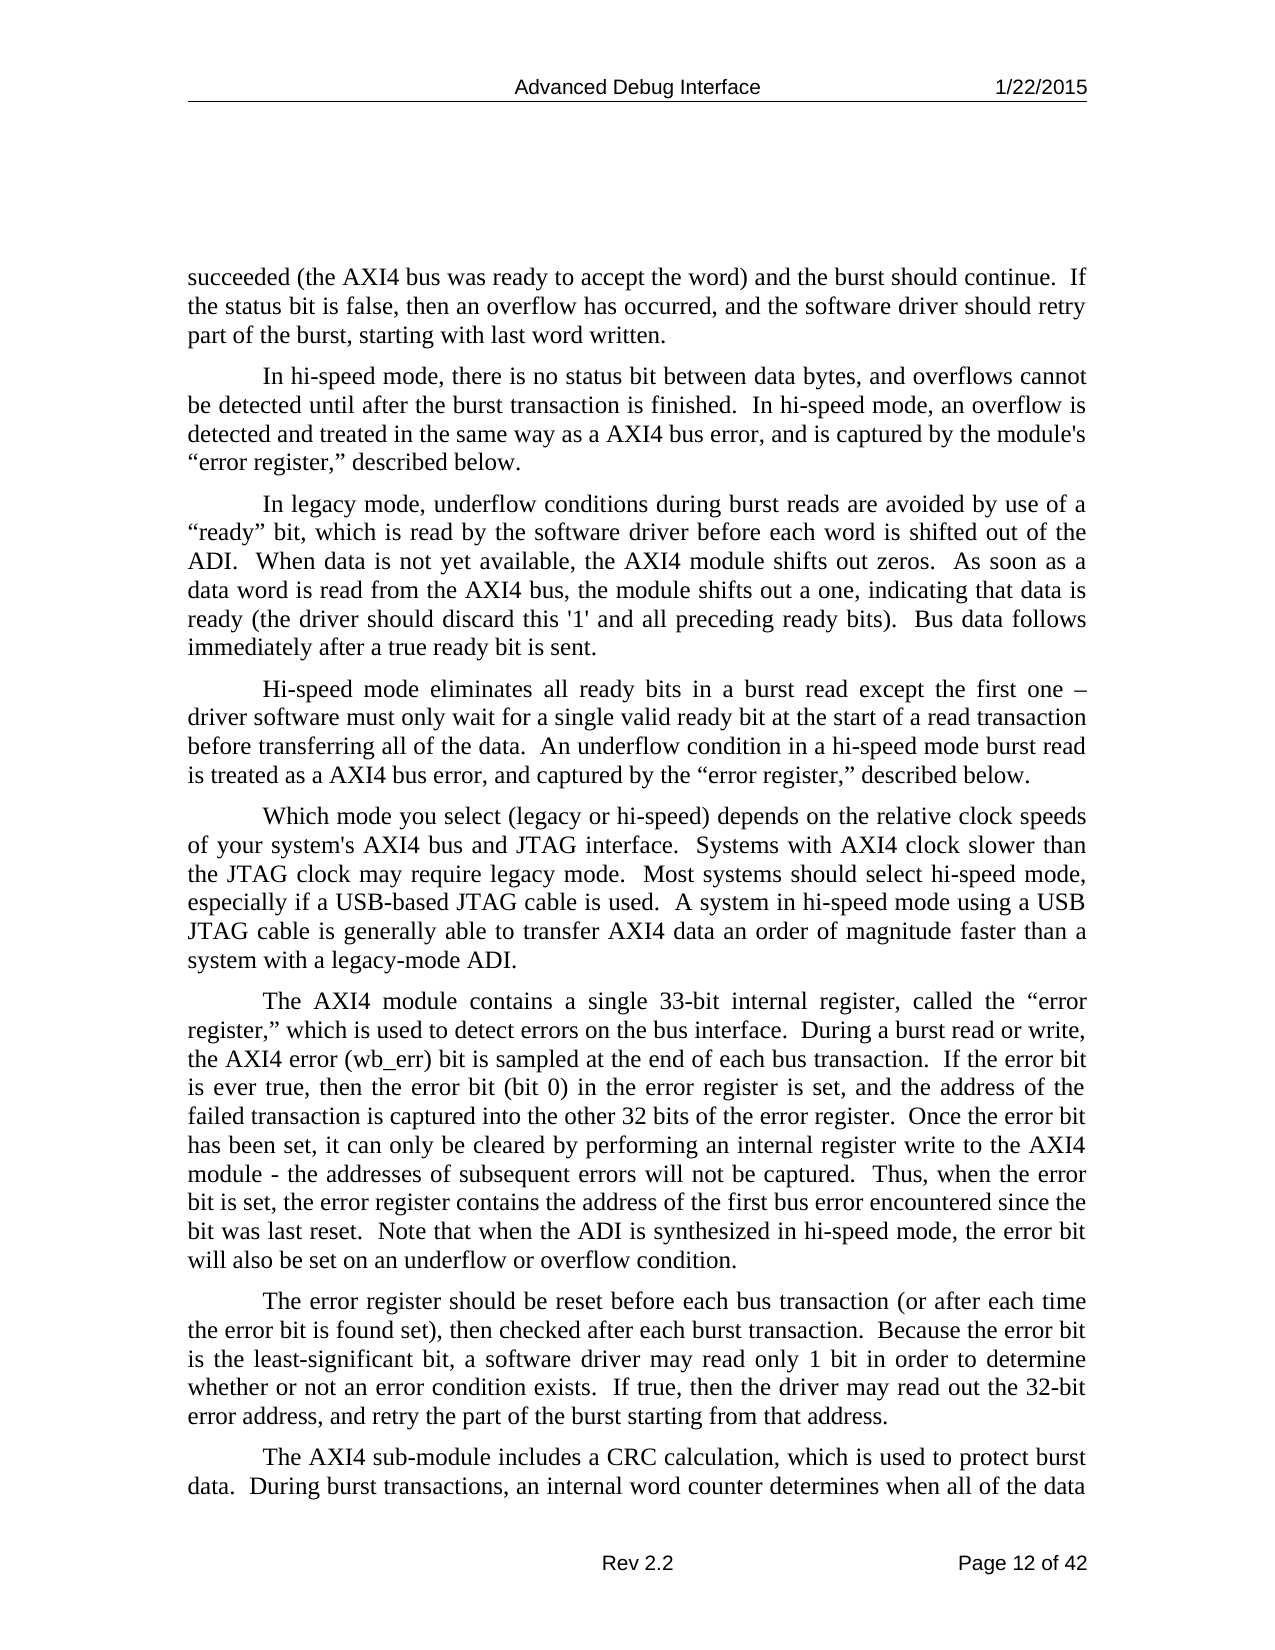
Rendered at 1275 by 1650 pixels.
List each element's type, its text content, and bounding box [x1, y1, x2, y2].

text In hi-speed mode, there is no status bit between data bytes, and overflows cannot be detected until after the burst transaction is finished. In hi-speed mode, an overflow is detected and treated in the same way as a AXI4 bus error, and is captured by the module's “error register,” described below. [187, 361, 1087, 476]
text Hi-speed mode eliminates all ready bits in a burst read except the first one – driver software must only wait for a single valid ready bit at the start of a read transaction before transferring all of the data. An underflow condition in a hi-speed mode burst read is treated as a AXI4 bus error, and captured by the “error register,” described below. [187, 674, 1087, 789]
text Which mode you select (legacy or hi-speed) depends on the relative clock speeds of your system's AXI4 bus and JTAG interface. Systems with AXI4 clock slower than the JTAG clock may require legacy mode. Most systems should select hi-speed mode, especially if a USB-based JTAG cable is used. A system in hi-speed mode using a USB JTAG cable is generally able to transfer AXI4 data an order of magnitude faster than a system with a legacy-mode ADI. [187, 801, 1087, 974]
text The AXI4 sub-module includes a CRC calculation, which is used to protect burst data. During burst transactions, an internal word counter determines when all of the data [187, 1442, 1087, 1500]
text In legacy mode, underflow conditions during burst reads are avoided by use of a “ready” bit, which is read by the software driver before each word is shifted out of the ADI. When data is not yet available, the AXI4 module shifts out zeros. As soon as a data word is read from the AXI4 bus, the module shifts out a one, indicating that data is ready (the driver should discard this '1' and all preceding ready bits). Bus data follows immediately after a true ready bit is sent. [187, 489, 1087, 661]
text succeeded (the AXI4 bus was ready to accept the word) and the burst should continue. If the status bit is false, then an overflow has occurred, and the software driver should retry part of the burst, starting with last word written. [187, 262, 1087, 349]
text The error register should be reset before each bus transaction (or after each time the error bit is found set), then checked after each burst transaction. Because the error bit is the least-significant bit, a software driver may read only 1 bit in order to determine whether or not an error condition exists. If true, then the driver may read out the 32-bit error address, and retry the part of the burst starting from that address. [187, 1286, 1087, 1430]
text The AXI4 module contains a single 33-bit internal register, called the “error register,” which is used to detect errors on the bus interface. During a burst read or write, the AXI4 error (wb_err) bit is sampled at the end of each bus transaction. If the error bit is ever true, then the error bit (bit 0) in the error register is set, and the address of the failed transaction is captured into the other 32 bits of the error register. Once the error bit has been set, it can only be cleared by performing an internal register write to the AXI4 module - the addresses of subsequent errors will not be captured. Thus, when the error bit is set, the error register contains the address of the first bus error encountered since the bit was last reset. Note that when the ADI is synthesized in hi-speed mode, the error bit will also be set on an underflow or overflow condition. [187, 986, 1087, 1274]
